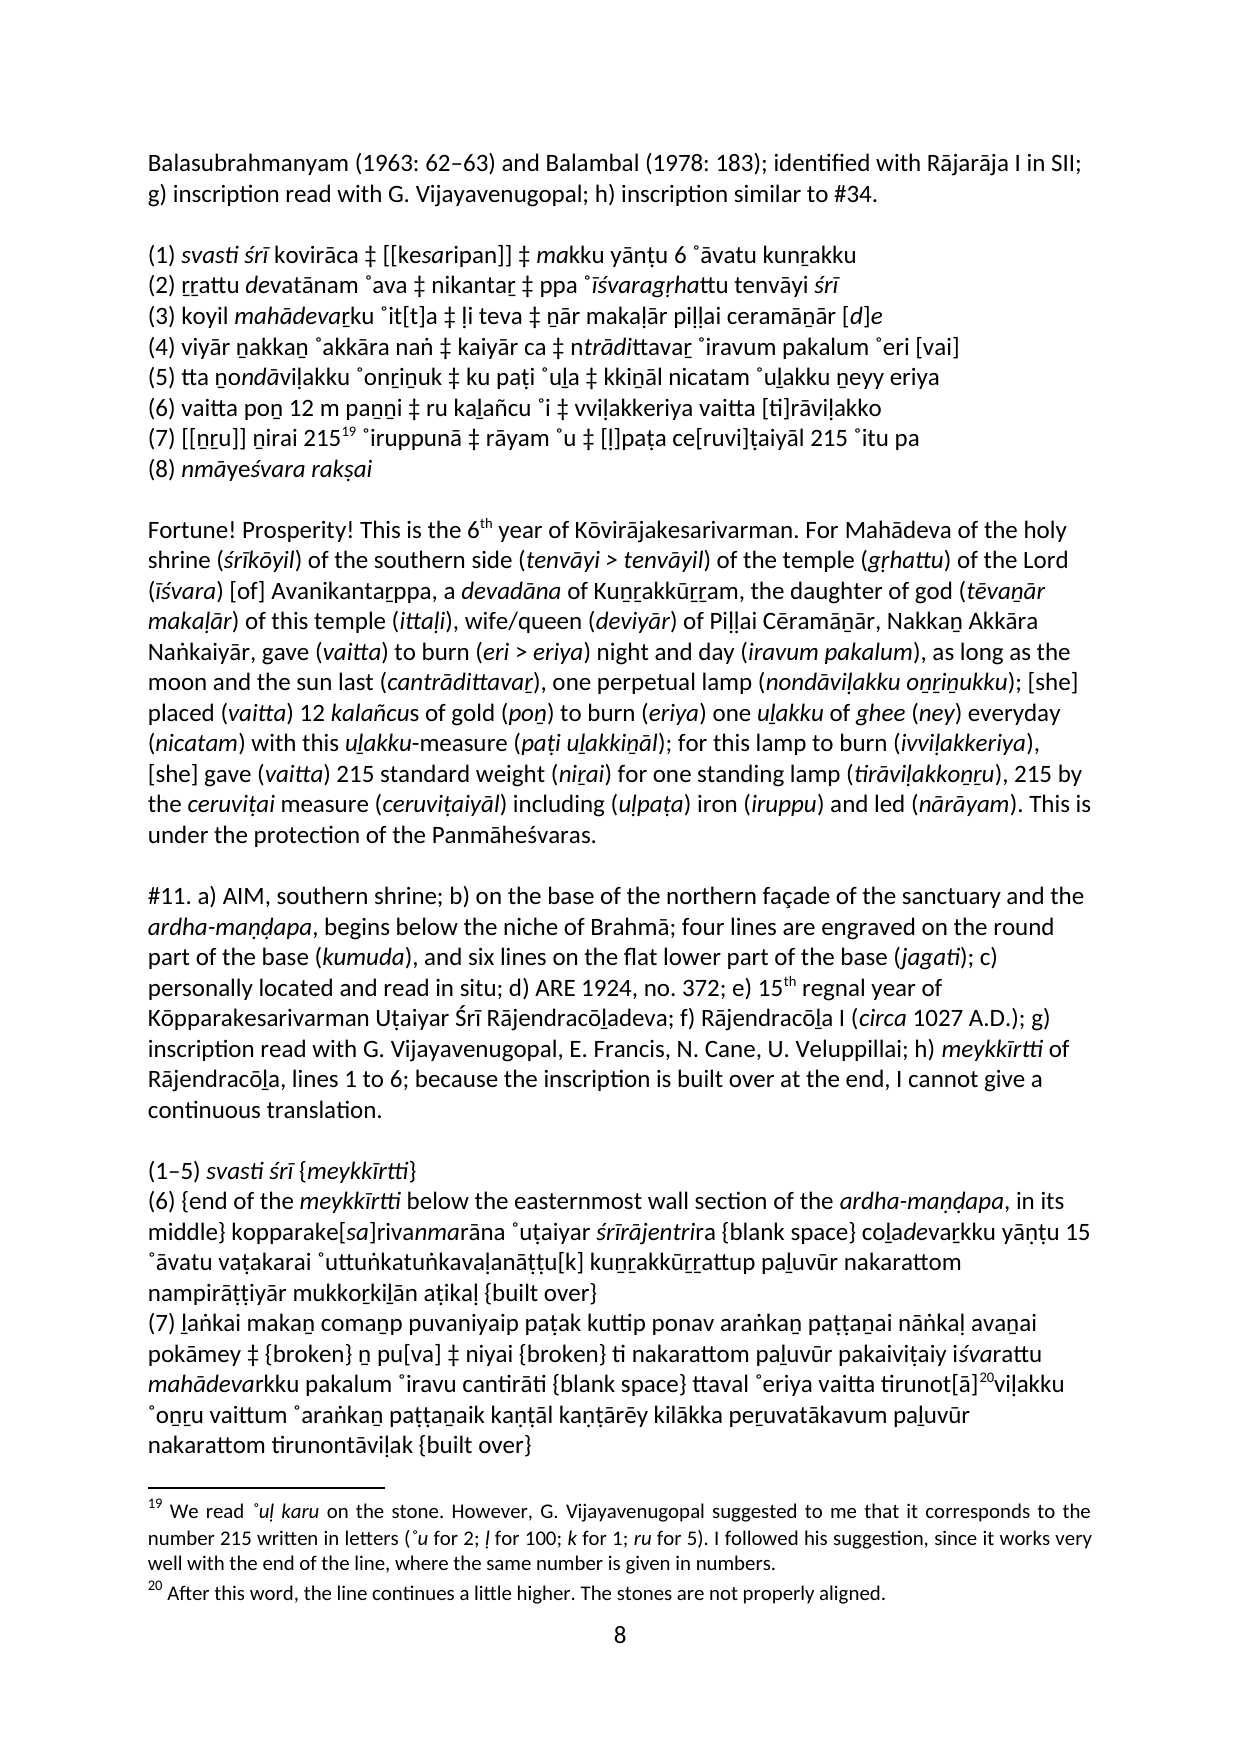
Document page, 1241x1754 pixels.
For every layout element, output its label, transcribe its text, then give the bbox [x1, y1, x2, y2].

text (1) svasti śrī kovirāca ‡ [[kesaripan]] ‡ makku yānṭu 6 ˚āvatu kunṟakku [148, 239, 1093, 270]
text Balasubrahmanyam (1963: 62–63) and Balambal (1978: 183); identified with Rājarāja I in SII; g) inscription read with G. Vijayavenugopal; h) inscription similar to #34. [148, 148, 1093, 209]
text (7) ḻaṅkai makaṉ comaṉp puvaniyaip paṭak kuttip ponav araṅkaṉ paṭṭaṉai nāṅkaḷ avaṉai pokāmey ‡ {broken} ṉ pu[va] ‡ niyai {broken} ti nakarattom paḻuvūr pakaiviṭaiy iśvarattu mahādevarkku pakalum ˚iravu cantirāti {blank space} ttaval ˚eriya vaitta tirunot[ā]viḷakku ˚oṉṟu vaittum ˚araṅkaṉ paṭṭaṉaik kaṇṭāl kaṇṭārēy kilākka peṟuvatākavum paḻuvūr nakarattom tirunontāviḷak {built over} [148, 1307, 1093, 1460]
text (6) {end of the meykkīrtti below the easternmost wall section of the ardha-maṇḍapa, in its middle} kopparake[sa]rivanmarāna ˚uṭaiyar śrīrājentrira {blank space} coḻadevaṟkku yāṇṭu 15 ˚āvatu vaṭakarai ˚uttuṅkatuṅkavaḷanāṭṭu[k] kuṉṟakkūṟṟattup paḻuvūr nakarattom nampirāṭṭiyār mukkoṟkiḻān aṭikaḷ {built over} [148, 1185, 1093, 1307]
text (3) koyil mahādevaṟku ˚it[t]a ‡ ḷi teva ‡ ṉār makaḷār piḷḷai ceramāṉār [d]e [148, 300, 1093, 331]
text After this word, the line continues a little higher. The stones are not properly aligned. [148, 1576, 1093, 1606]
text (7) [[ṉṟu]] ṉirai 215 ˚iruppunā ‡ rāyam ˚u ‡ [ḷ]paṭa ce[ruvi]ṭaiyāl 215 ˚itu pa [148, 422, 1093, 453]
text (2) ṟṟattu devatānam ˚ava ‡ nikantaṟ ‡ ppa ˚īśvaragṛhattu tenvāyi śrī [148, 270, 1093, 300]
text (1–5) svasti śrī {meykkīrtti} [148, 1155, 1093, 1185]
text (6) vaitta poṉ 12 m paṉṉi ‡ ru kaḻañcu ˚i ‡ vviḷakkeriya vaitta [ti]rāviḷakko [148, 392, 1093, 422]
text #11. a) AIM, southern shrine; b) on the base of the northern façade of the sanctuary and the ardha-maṇḍapa, begins below the niche of Brahmā; four lines are engraved on the round part of the base (kumuda), and six lines on the flat lower part of the base (jagati); c) personally located and read in situ; d) ARE 1924, no. 372; e) 15th regnal year of Kōpparakesarivarman Uṭaiyar Śrī Rājendracōḻadeva; f) Rājendracōḻa I (circa 1027 A.D.); g) inscription read with G. Vijayavenugopal, E. Francis, N. Cane, U. Veluppillai; h) meykkīrtti of Rājendracōḻa, lines 1 to 6; because the inscription is built over at the end, I cannot give a continuous translation. [148, 880, 1093, 1124]
text We read ˚uḷ karu on the stone. However, G. Vijayavenugopal suggested to me that it corresponds to the number 215 written in letters (˚u for 2; ḷ for 100; k for 1; ru for 5). I followed his suggestion, since it works very well with the end of the line, where the same number is given in numbers. [148, 1494, 1093, 1576]
text (4) viyār ṉakkaṉ ˚akkāra naṅ ‡ kaiyār ca ‡ ntrādittavaṟ ˚iravum pakalum ˚eri [vai] [148, 331, 1093, 361]
text (8) nmāyeśvara rakṣai [148, 453, 1093, 483]
text Fortune! Prosperity! This is the 6th year of Kōvirājakesarivarman. For Mahādeva of the holy shrine (śrīkōyil) of the southern side (tenvāyi > tenvāyil) of the temple (gṛhattu) of the Lord (īśvara) [of] Avanikantaṟppa, a devadāna of Kuṉṟakkūṟṟam, the daughter of god (tēvaṉār makaḷār) of this temple (ittaḷi), wife/queen (deviyār) of Piḷḷai Cēramāṉār, Nakkaṉ Akkāra Naṅkaiyār, gave (vaitta) to burn (eri > eriya) night and day (iravum pakalum), as long as the moon and the sun last (cantrādittavaṟ), one perpetual lamp (nondāviḷakku oṉṟiṉukku); [she] placed (vaitta) 12 kalañcus of gold (poṉ) to burn (eriya) one uḻakku of ghee (ney) everyday (nicatam) with this uḻakku-measure (paṭi uḻakkiṉāl); for this lamp to burn (ivviḷakkeriya), [she] gave (vaitta) 215 standard weight (niṟai) for one standing lamp (tirāviḷakkoṉṟu), 215 by the ceruviṭai measure (ceruviṭaiyāl) including (uḷpaṭa) iron (iruppu) and led (nārāyam). This is under the protection of the Panmāheśvaras. [148, 514, 1093, 849]
text (5) tta ṉondāviḷakku ˚onṟiṉuk ‡ ku paṭi ˚uḻa ‡ kkiṉāl nicatam ˚uḻakku ṉeyy eriya [148, 361, 1093, 392]
